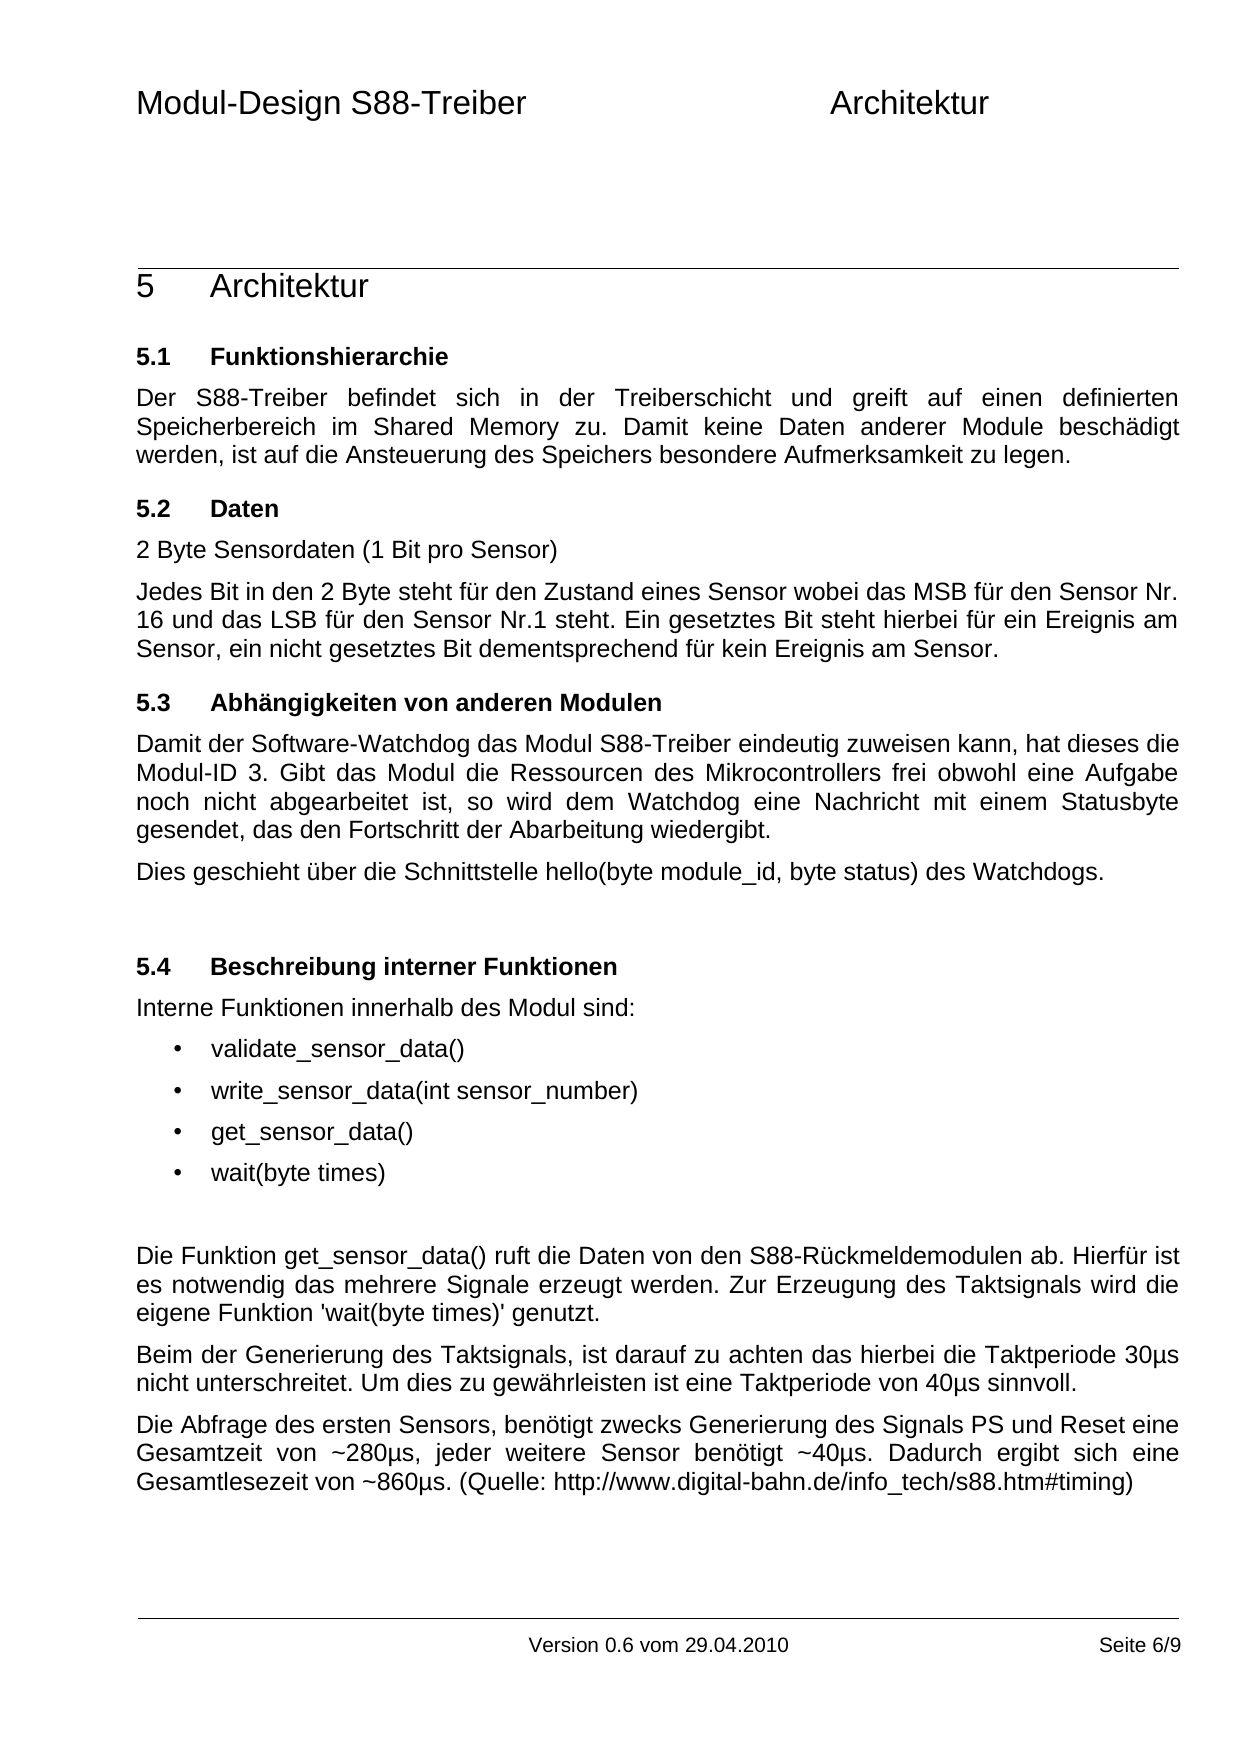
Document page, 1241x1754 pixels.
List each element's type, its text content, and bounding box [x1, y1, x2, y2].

text Jedes Bit in den 2 Byte steht für den Zustand eines Sensor wobei das MSB für den Sensor Nr. 16 und das LSB für den Sensor Nr.1 steht. Ein gesetztes Bit steht hierbei für ein Ereignis am Sensor, ein nicht gesetztes Bit dementsprechend für kein Ereignis am Sensor. [136, 577, 1181, 663]
text Interne Funktionen innerhalb des Modul sind: [136, 993, 1181, 1022]
list validate_sensor_data() [173, 1034, 1181, 1063]
subtitle Beschreibung interner Funktionen [136, 952, 1181, 981]
list wait(byte times) [173, 1158, 1181, 1187]
subtitle Daten [136, 494, 1181, 523]
subtitle Abhängigkeiten von anderen Modulen [136, 688, 1181, 717]
text Beim der Generierung des Taktsignals, ist darauf zu achten das hierbei die Taktperiode 30µs nicht unterschreitet. Um dies zu gewährleisten ist eine Taktperiode von 40µs sinnvoll. [136, 1340, 1181, 1397]
text Der S88-Treiber befindet sich in der Treiberschicht und greift auf einen definierten Speicherbereich im Shared Memory zu. Damit keine Daten anderer Module beschädigt werden, ist auf die Ansteuerung des Speichers besondere Aufmerksamkeit zu legen. [136, 383, 1181, 469]
text Die Funktion get_sensor_data() ruft die Daten von den S88-Rückmeldemodulen ab. Hierfür ist es notwendig das mehrere Signale erzeugt werden. Zur Erzeugung des Taktsignals wird die eigene Funktion 'wait(byte times)' genutzt. [136, 1241, 1181, 1327]
text Damit der Software-Watchdog das Modul S88-Treiber eindeutig zuweisen kann, hat dieses die Modul-ID 3. Gibt das Modul die Ressourcen des Mikrocontrollers frei obwohl eine Aufgabe noch nicht abgearbeitet ist, so wird dem Watchdog eine Nachricht mit einem Statusbyte gesendet, das den Fortschritt der Abarbeitung wiedergibt. [136, 729, 1181, 844]
subtitle Architektur [136, 289, 1181, 304]
list get_sensor_data() [173, 1117, 1181, 1146]
text Die Abfrage des ersten Sensors, benötigt zwecks Generierung des Signals PS und Reset eine Gesamtzeit von ~280µs, jeder weitere Sensor benötigt ~40µs. Dadurch ergibt sich eine Gesamtlesezeit von ~860µs. (Quelle: http://www.digital-bahn.de/info_tech/s88.htm#timing) [136, 1410, 1181, 1496]
subtitle Funktionshierarchie [136, 342, 1181, 371]
text 2 Byte Sensordaten (1 Bit pro Sensor) [136, 536, 1181, 564]
list write_sensor_data(int sensor_number) [173, 1076, 1181, 1104]
text Dies geschieht über die Schnittstelle hello(byte module_id, byte status) des Watchdogs. [136, 857, 1181, 886]
